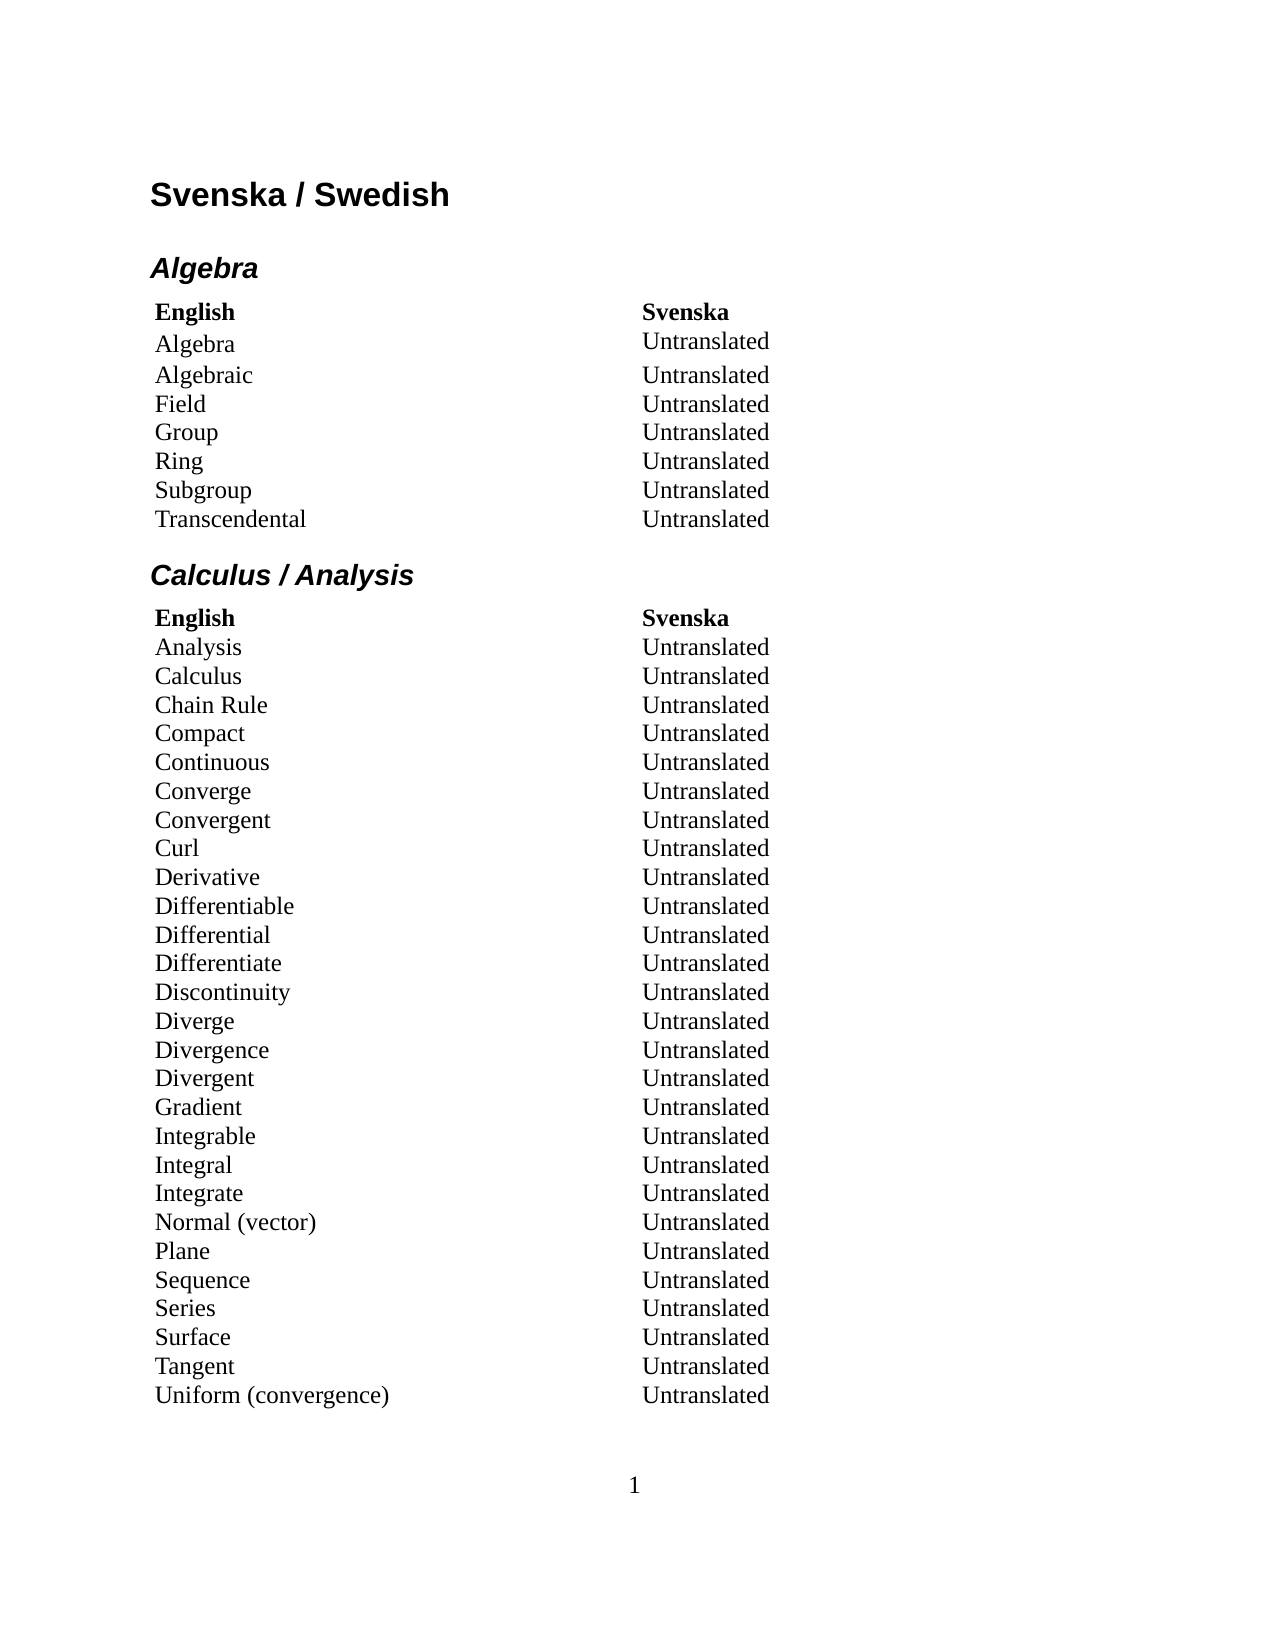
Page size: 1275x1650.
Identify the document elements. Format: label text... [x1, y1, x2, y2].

table_cell Untranslated [638, 475, 1125, 504]
table_cell Diverge [150, 1006, 637, 1035]
table_cell Untranslated [638, 862, 1125, 891]
table_cell Continuous [150, 747, 637, 776]
table_cell Group [150, 418, 637, 446]
table_cell Chain Rule [150, 690, 637, 718]
table_cell Integrable [150, 1121, 637, 1150]
table_cell Surface [150, 1322, 637, 1351]
table_cell Untranslated [638, 690, 1125, 718]
table_cell Untranslated [638, 446, 1125, 475]
table_cell Compact [150, 719, 637, 747]
table_cell Untranslated [638, 834, 1125, 862]
table_cell Untranslated [638, 949, 1125, 977]
table_cell Untranslated [638, 504, 1125, 532]
table_cell Untranslated [638, 1294, 1125, 1322]
table_cell Derivative [150, 862, 637, 891]
table_cell Untranslated [638, 1207, 1125, 1236]
table_cell Differentiable [150, 891, 637, 920]
table_cell Untranslated [638, 632, 1125, 661]
table_cell Untranslated [638, 977, 1125, 1006]
table_header English [150, 604, 637, 632]
table_cell Untranslated [638, 776, 1125, 805]
table_cell Untranslated [638, 418, 1125, 446]
table_cell Untranslated [638, 1380, 1125, 1408]
table_cell Convergent [150, 805, 637, 833]
subtitle Algebra [150, 251, 1125, 285]
table_cell Untranslated [638, 891, 1125, 920]
table_header English [150, 297, 637, 326]
table_cell Gradient [150, 1092, 637, 1121]
table_cell Untranslated [638, 1092, 1125, 1121]
table_cell Calculus [150, 661, 637, 690]
table_cell Tangent [150, 1351, 637, 1380]
table_cell Untranslated [638, 1064, 1125, 1092]
table_cell Ring [150, 446, 637, 475]
table_cell Untranslated [638, 1236, 1125, 1265]
table_header Svenska [638, 604, 1125, 632]
subtitle Svenska / Swedish [150, 175, 1125, 214]
table_cell ﻿Algebra [150, 326, 637, 360]
table_cell Plane [150, 1236, 637, 1265]
table_cell Untranslated [638, 360, 1125, 389]
table_cell Normal (vector) [150, 1207, 637, 1236]
table_cell Integral [150, 1150, 637, 1178]
table_cell Untranslated [638, 1351, 1125, 1380]
table_cell Untranslated [638, 326, 1125, 360]
table_cell Uniform (convergence) [150, 1380, 637, 1408]
table_cell Untranslated [638, 920, 1125, 948]
table_cell Analysis [150, 632, 637, 661]
table_cell Untranslated [638, 1322, 1125, 1351]
table_cell Untranslated [638, 1265, 1125, 1293]
table_cell Untranslated [638, 1121, 1125, 1150]
table_cell Untranslated [638, 1150, 1125, 1178]
table_cell Series [150, 1294, 637, 1322]
table_cell Field [150, 389, 637, 417]
table_cell Divergence [150, 1035, 637, 1063]
table_cell Untranslated [638, 805, 1125, 833]
table_cell Untranslated [638, 719, 1125, 747]
table_cell Transcendental [150, 504, 637, 532]
table_cell Sequence [150, 1265, 637, 1293]
table_cell Differential [150, 920, 637, 948]
table_cell Differentiate [150, 949, 637, 977]
table_cell Untranslated [638, 1035, 1125, 1063]
table_cell Integrate [150, 1179, 637, 1207]
table_cell Curl [150, 834, 637, 862]
table_cell Untranslated [638, 1179, 1125, 1207]
table_cell Subgroup [150, 475, 637, 504]
table_cell Untranslated [638, 389, 1125, 417]
table_cell Untranslated [638, 747, 1125, 776]
table_cell Algebraic [150, 360, 637, 389]
table_cell Untranslated [638, 661, 1125, 690]
table_cell Untranslated [638, 1006, 1125, 1035]
table_header Svenska [638, 297, 1125, 326]
table_cell Converge [150, 776, 637, 805]
table_cell Divergent [150, 1064, 637, 1092]
table_cell Discontinuity [150, 977, 637, 1006]
subtitle Calculus / Analysis [150, 557, 1125, 591]
